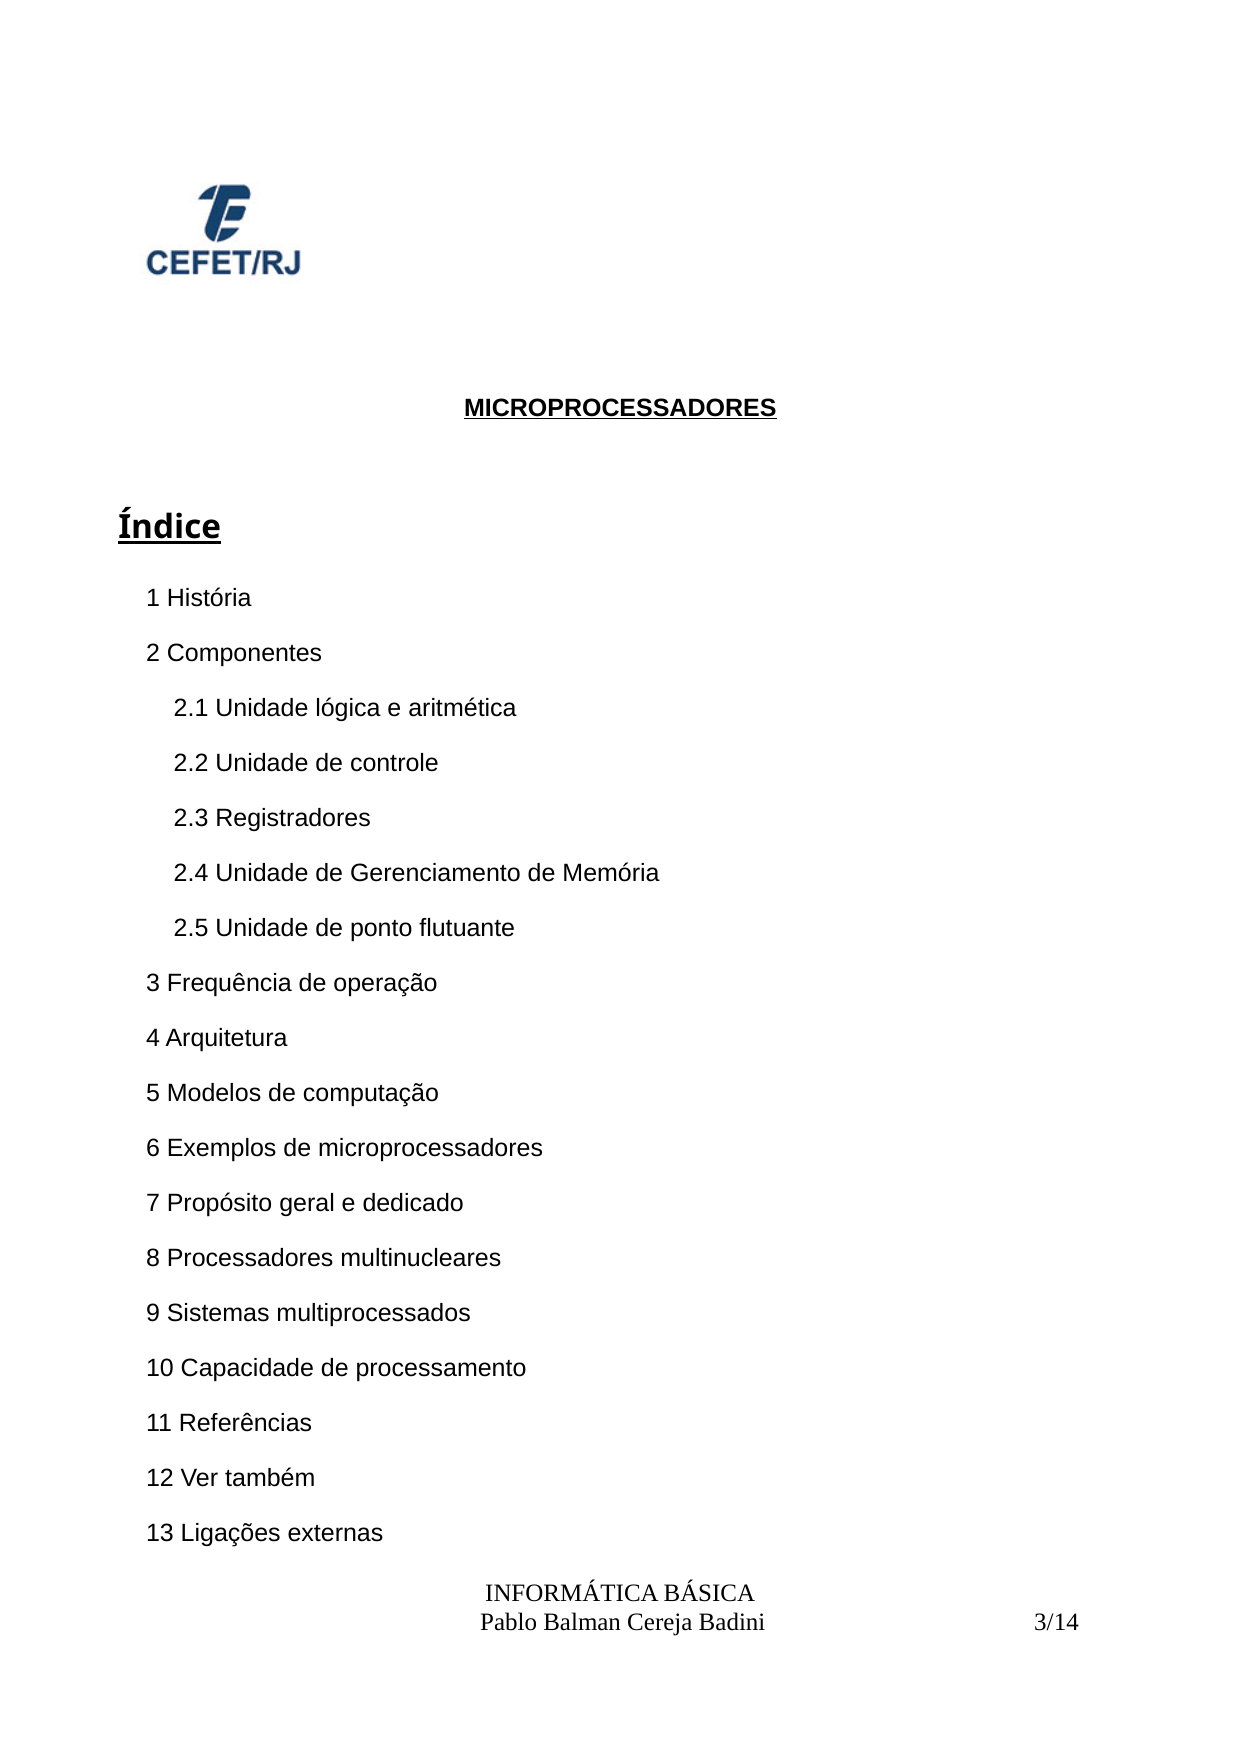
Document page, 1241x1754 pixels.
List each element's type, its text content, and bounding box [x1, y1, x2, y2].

text 10 Capacidade de processamento [118, 1353, 1122, 1382]
text Índice [118, 503, 1122, 548]
text 13 Ligações externas [118, 1518, 1122, 1547]
text 2.2 Unidade de controle [118, 748, 1122, 777]
text 2.5 Unidade de ponto flutuante [118, 913, 1122, 942]
text MICROPROCESSADORES [118, 393, 1122, 422]
text 11 Referências [118, 1408, 1122, 1437]
text 1 História [118, 583, 1122, 612]
text 2.4 Unidade de Gerenciamento de Memória [118, 858, 1122, 887]
text 6 Exemplos de microprocessadores [118, 1133, 1122, 1162]
text 2.3 Registradores [118, 803, 1122, 832]
text 5 Modelos de computação [118, 1078, 1122, 1107]
text 8 Processadores multinucleares [118, 1243, 1122, 1272]
text 7 Propósito geral e dedicado [118, 1188, 1122, 1217]
text 3 Frequência de operação [118, 968, 1122, 997]
text 9 Sistemas multiprocessados [118, 1298, 1122, 1327]
text 4 Arquitetura [118, 1023, 1122, 1052]
picture [129, 174, 318, 287]
text 2 Componentes [118, 638, 1122, 667]
text 2.1 Unidade lógica e aritmética [118, 693, 1122, 722]
text 12 Ver também [118, 1463, 1122, 1492]
